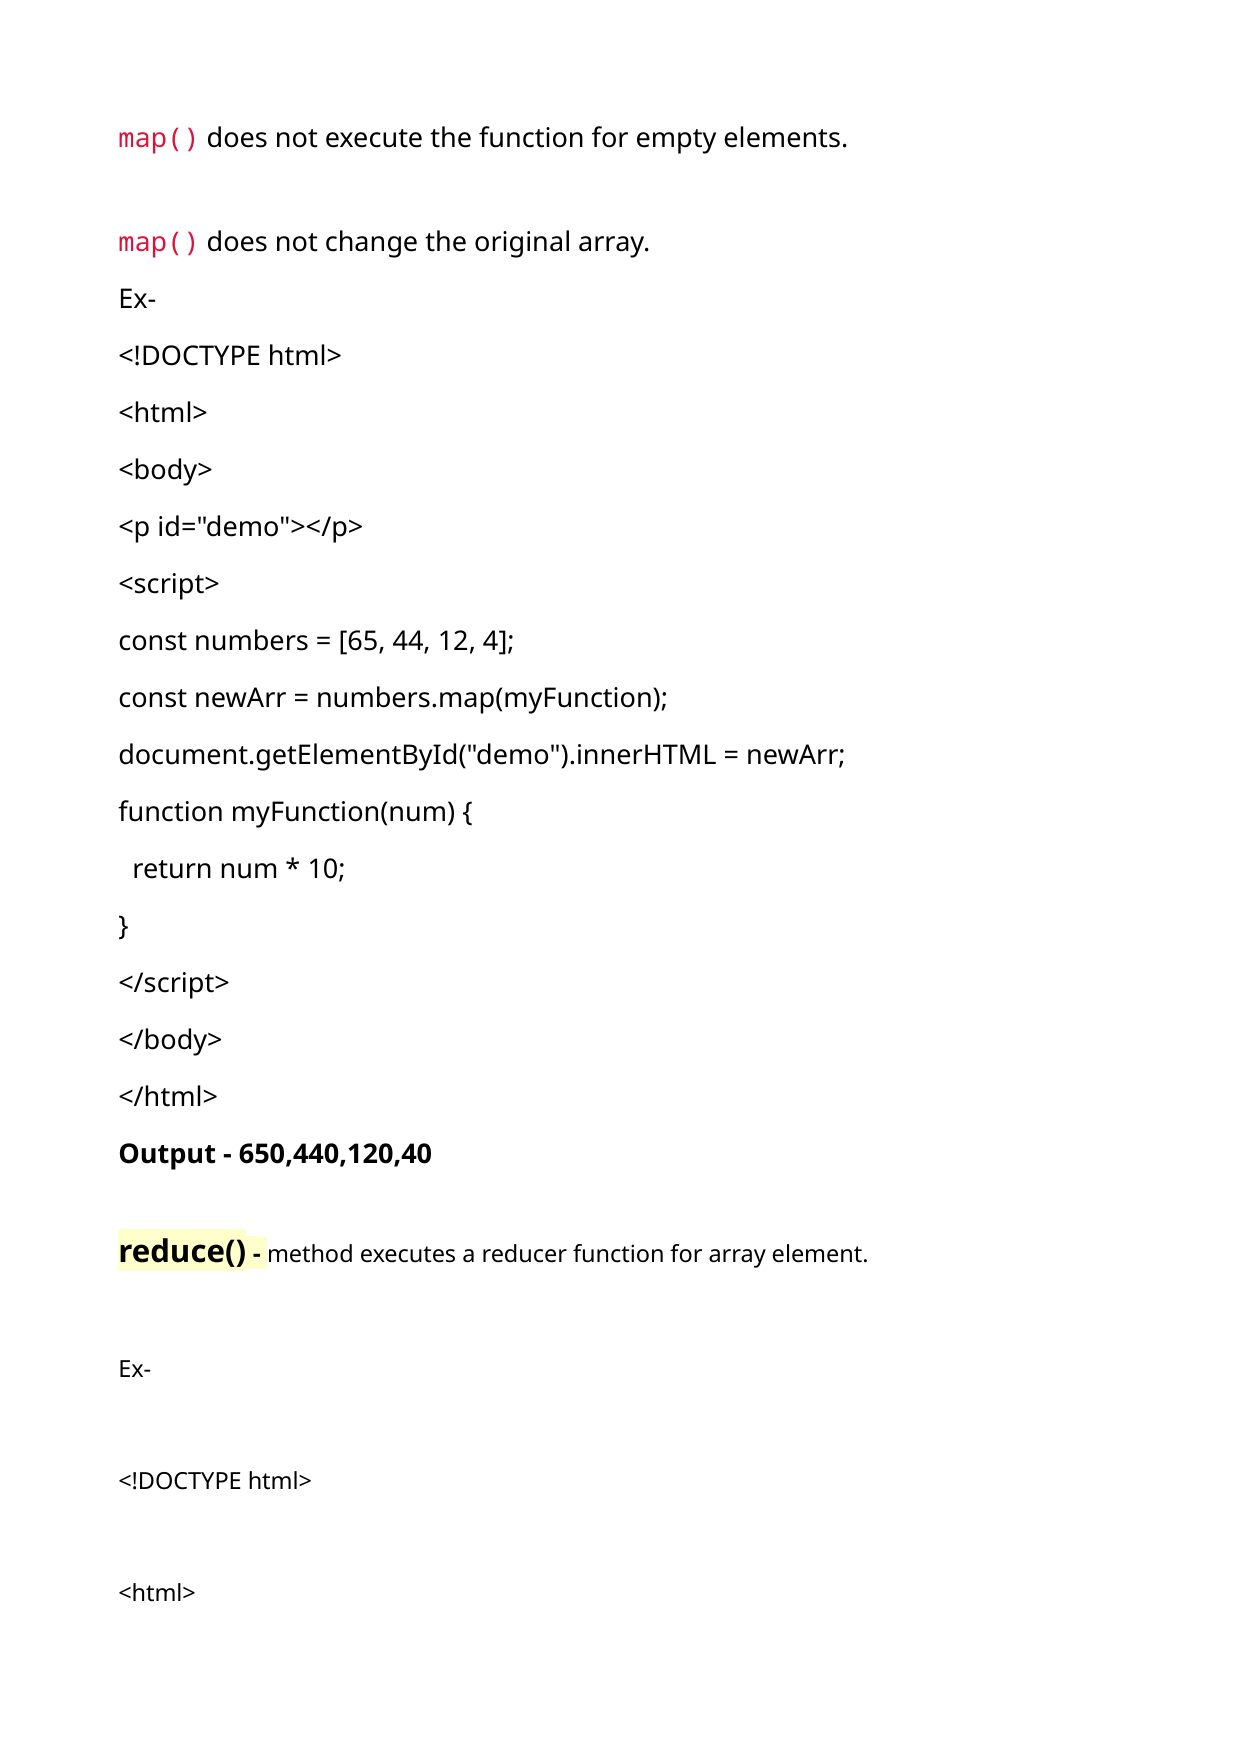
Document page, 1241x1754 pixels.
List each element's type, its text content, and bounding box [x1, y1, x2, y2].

text map() does not change the original array. [118, 223, 1122, 259]
text <p id="demo"></p> [118, 508, 1122, 544]
text reduce() - method executes a reducer function for array element. [118, 1229, 1122, 1271]
text document.getElementById("demo").innerHTML = newArr; [118, 736, 1122, 772]
text <!DOCTYPE html> [118, 337, 1122, 373]
text </body> [118, 1020, 1122, 1057]
text Output - 650,440,120,40 [118, 1134, 1122, 1171]
text <html> [118, 394, 1122, 431]
text </script> [118, 963, 1122, 1000]
text function myFunction(num) { [118, 792, 1122, 829]
text map() does not execute the function for empty elements. [118, 118, 1122, 155]
text return num * 10; [118, 849, 1122, 886]
text } [118, 906, 1122, 943]
text Ex- [118, 1353, 1122, 1385]
text <script> [118, 564, 1122, 601]
text Ex- [118, 280, 1122, 317]
text const numbers = [65, 44, 12, 4]; [118, 622, 1122, 658]
text const newArr = numbers.map(myFunction); [118, 678, 1122, 715]
text </html> [118, 1077, 1122, 1114]
text <!DOCTYPE html> [118, 1464, 1122, 1497]
text <html> [118, 1576, 1122, 1608]
text <body> [118, 451, 1122, 487]
